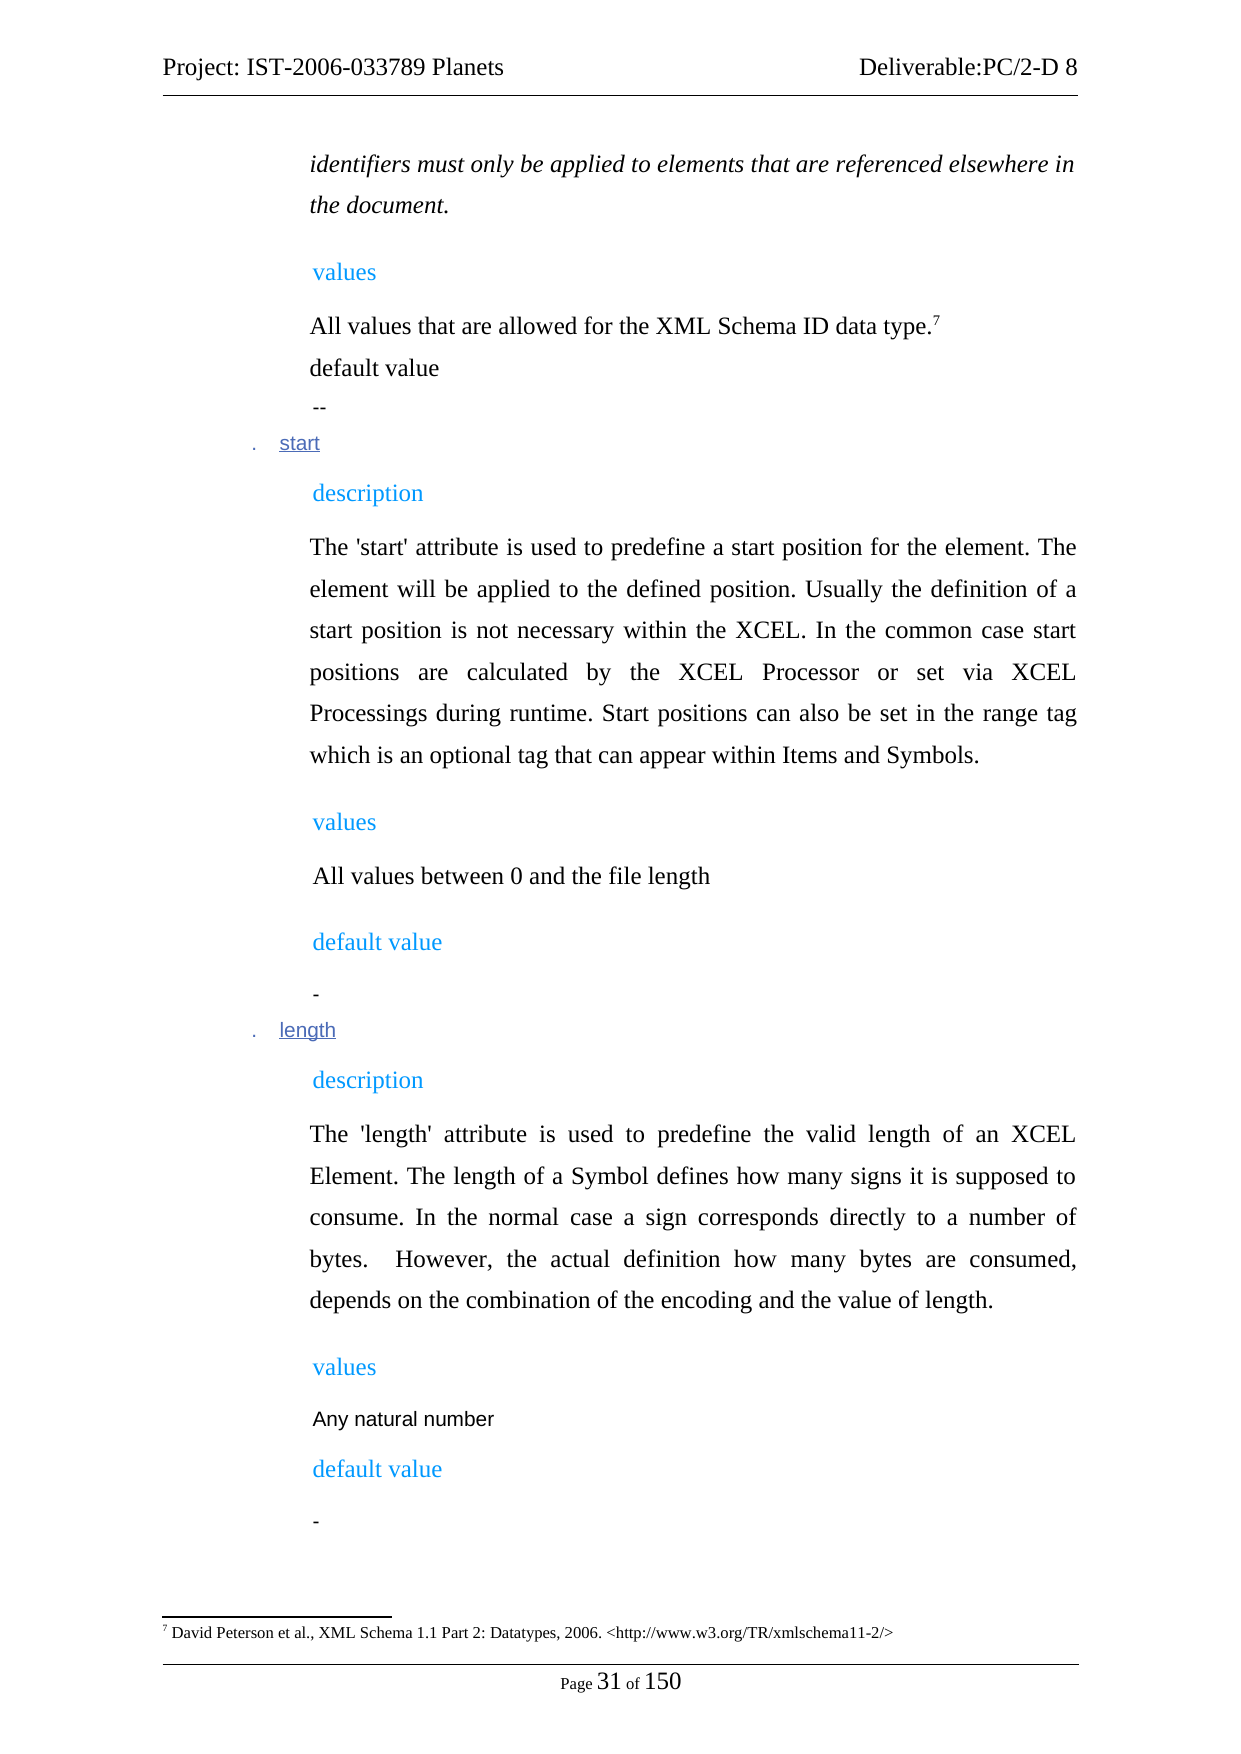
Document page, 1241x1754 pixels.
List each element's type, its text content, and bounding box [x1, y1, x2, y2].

text Any natural number [162, 1407, 1078, 1431]
subtitle values [162, 808, 1078, 835]
text David Peterson et al., XML Schema 1.1 Part 2: Datatypes, 2006. <http://www.w3.org/TR/xmlschema11-2/> [162, 1623, 1078, 1642]
subtitle description [162, 1066, 1078, 1094]
subtitle start [162, 431, 1078, 454]
subtitle description [162, 479, 1078, 507]
text - [162, 1509, 1078, 1533]
text All values that are allowed for the XML Schema ID data type. [309, 312, 1078, 340]
subtitle default value [162, 1456, 1078, 1483]
text - [162, 982, 1078, 1006]
text -- [162, 395, 1078, 418]
subtitle values [162, 258, 1078, 286]
subtitle default value [162, 928, 1078, 956]
subtitle length [162, 1018, 1078, 1041]
text All values between 0 and the file length [162, 862, 1078, 889]
subtitle values [162, 1353, 1078, 1381]
text The 'start' attribute is used to predefine a start position for the element. The element will be applied to the defined position. Usually the definition of a start position is not necessary within the XCEL. In the common case start positions are calculated by the XCEL Processor or set via XCEL Processings during runtime. Start positions can also be set in the range tag which is an optional tag that can appear within Items and Symbols. [309, 533, 1078, 769]
text identifiers must only be applied to elements that are referenced elsewhere in the document. [309, 150, 1078, 219]
text The 'length' attribute is used to predefine the valid length of an XCEL Element. The length of a Symbol defines how many signs it is supposed to consume. In the normal case a sign corresponds directly to a number of bytes. However, the actual definition how many bytes are consumed, depends on the combination of the encoding and the value of length. [309, 1120, 1078, 1314]
text default value [309, 354, 1078, 381]
